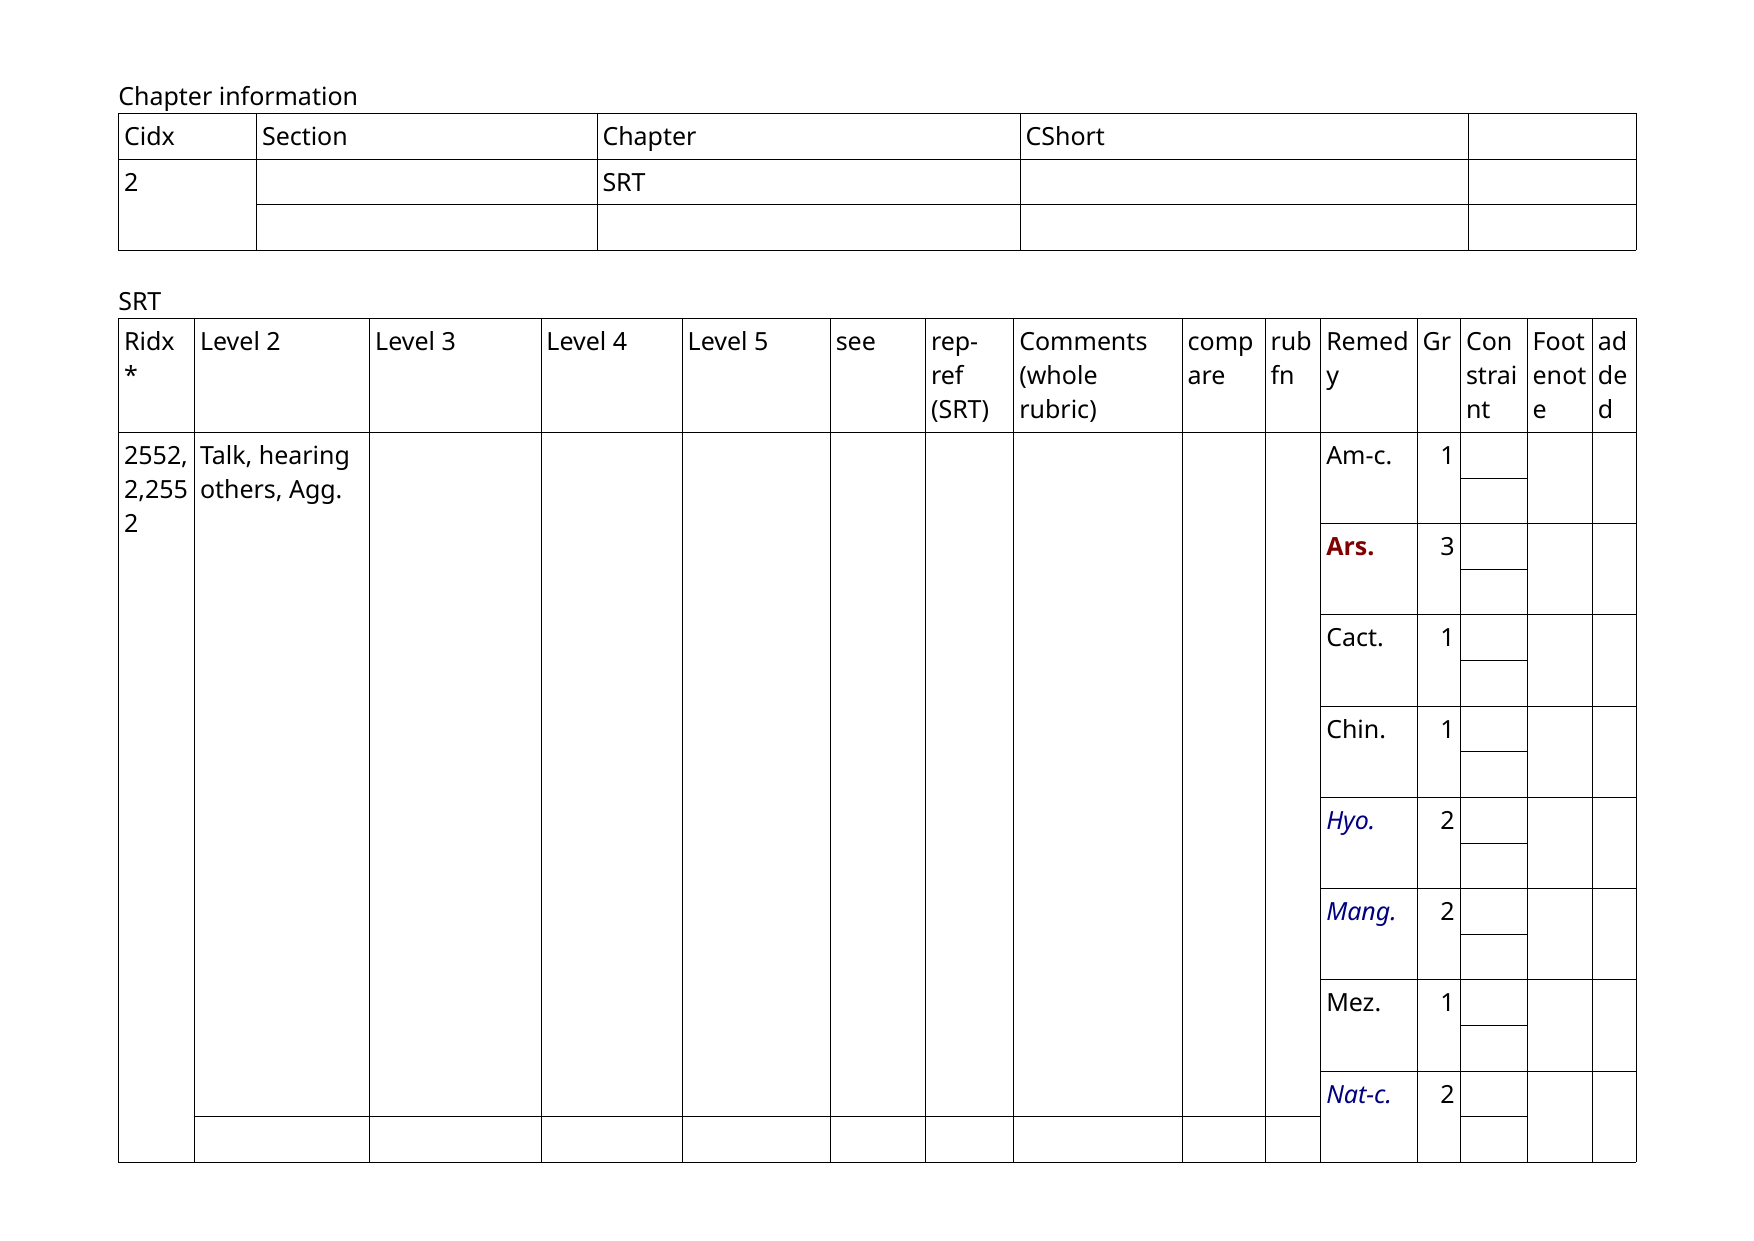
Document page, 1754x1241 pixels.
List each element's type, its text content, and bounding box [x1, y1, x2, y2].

table_cell [831, 433, 925, 1116]
table_cell [542, 1117, 682, 1162]
table_cell [926, 1117, 1013, 1162]
table_cell [1461, 889, 1527, 934]
table_cell 2 [1418, 798, 1460, 888]
table_cell Ars. [1321, 524, 1417, 614]
table_cell [1461, 479, 1527, 523]
table_header Cidx [119, 114, 256, 158]
table_header rub fn [1266, 319, 1320, 432]
table_cell Hyo. [1321, 798, 1417, 888]
table_header Constraint [1461, 319, 1527, 432]
table_cell [1593, 798, 1636, 888]
table_cell [257, 160, 597, 204]
table_cell [1266, 433, 1320, 1116]
table_cell Mang. [1321, 889, 1417, 979]
table_cell [1021, 205, 1468, 250]
table_cell [370, 1117, 541, 1162]
table_cell [1593, 524, 1636, 614]
table_header Ridx* [119, 319, 194, 432]
table_cell 3 [1418, 524, 1460, 614]
table_cell [1461, 707, 1527, 751]
table_cell [1528, 615, 1592, 706]
table_cell [1528, 707, 1592, 797]
table_header Remedy [1321, 319, 1417, 432]
table_cell Mez. [1321, 980, 1417, 1071]
table_cell 1 [1418, 980, 1460, 1071]
table_cell [1014, 1117, 1182, 1162]
table_cell [1183, 433, 1265, 1116]
table_cell [1528, 798, 1592, 888]
table_cell [370, 433, 541, 1116]
table_cell [1021, 160, 1468, 204]
table_cell [1528, 889, 1592, 979]
table_cell [257, 205, 597, 250]
table_cell [1528, 980, 1592, 1071]
table_cell [1528, 1072, 1592, 1162]
table_header added [1593, 319, 1636, 432]
table_header see [831, 319, 925, 432]
table_cell [683, 1117, 830, 1162]
table_cell Talk, hearing others, Agg. [195, 433, 369, 1116]
table_header Level 3 [370, 319, 541, 432]
table_cell SRT [598, 160, 1020, 204]
table_cell [1266, 1117, 1320, 1162]
table_cell [1461, 1117, 1527, 1162]
table_cell [1461, 433, 1527, 477]
table_cell [1593, 1072, 1636, 1162]
table_cell Nat-c. [1321, 1072, 1417, 1162]
table_header Level 4 [542, 319, 682, 432]
table_cell [1014, 433, 1182, 1116]
table_header Gr [1418, 319, 1460, 432]
table_cell Chin. [1321, 707, 1417, 797]
table_header Level 2 [195, 319, 369, 432]
table_cell 2 [1418, 1072, 1460, 1162]
table_cell 1 [1418, 615, 1460, 706]
table_cell 2 [1418, 889, 1460, 979]
text SRT [118, 284, 1636, 318]
table_header Chapter [598, 114, 1020, 158]
table_header Comments (whole rubric) [1014, 319, 1182, 432]
table_cell [1593, 615, 1636, 706]
table_cell [1461, 570, 1527, 614]
table_cell [1461, 1072, 1527, 1116]
table_cell 2552,2,2552 [119, 433, 194, 1162]
table_cell [1461, 980, 1527, 1025]
table_cell [1461, 935, 1527, 979]
table_cell [1593, 980, 1636, 1071]
table_header Footenote [1528, 319, 1592, 432]
table_header Section [257, 114, 597, 158]
table_cell [1593, 707, 1636, 797]
table_cell [598, 205, 1020, 250]
table_cell [683, 433, 830, 1116]
table_cell [1528, 524, 1592, 614]
table_cell [831, 1117, 925, 1162]
table_cell Cact. [1321, 615, 1417, 706]
table_cell [1469, 205, 1636, 250]
table_cell [1469, 160, 1636, 204]
table_cell [1593, 889, 1636, 979]
table_cell [1528, 433, 1592, 523]
table_header rep-ref (SRT) [926, 319, 1013, 432]
table_header Level 5 [683, 319, 830, 432]
table_cell 1 [1418, 433, 1460, 523]
table_cell [1461, 798, 1527, 842]
table_cell [1183, 1117, 1265, 1162]
table_cell 1 [1418, 707, 1460, 797]
table_cell [542, 433, 682, 1116]
table_cell [1461, 661, 1527, 706]
table_cell [195, 1117, 369, 1162]
table_cell [1461, 615, 1527, 660]
table_header CShort [1021, 114, 1468, 158]
text Chapter information [118, 79, 1636, 113]
table_header compare [1183, 319, 1265, 432]
table_cell [1461, 752, 1527, 797]
table_cell [1461, 844, 1527, 888]
table_cell Am-c. [1321, 433, 1417, 523]
table_cell [926, 433, 1013, 1116]
table_cell [1461, 1026, 1527, 1071]
table_cell [1461, 524, 1527, 569]
table_header [1469, 114, 1636, 158]
table_cell 2 [119, 160, 256, 250]
table_cell [1593, 433, 1636, 523]
